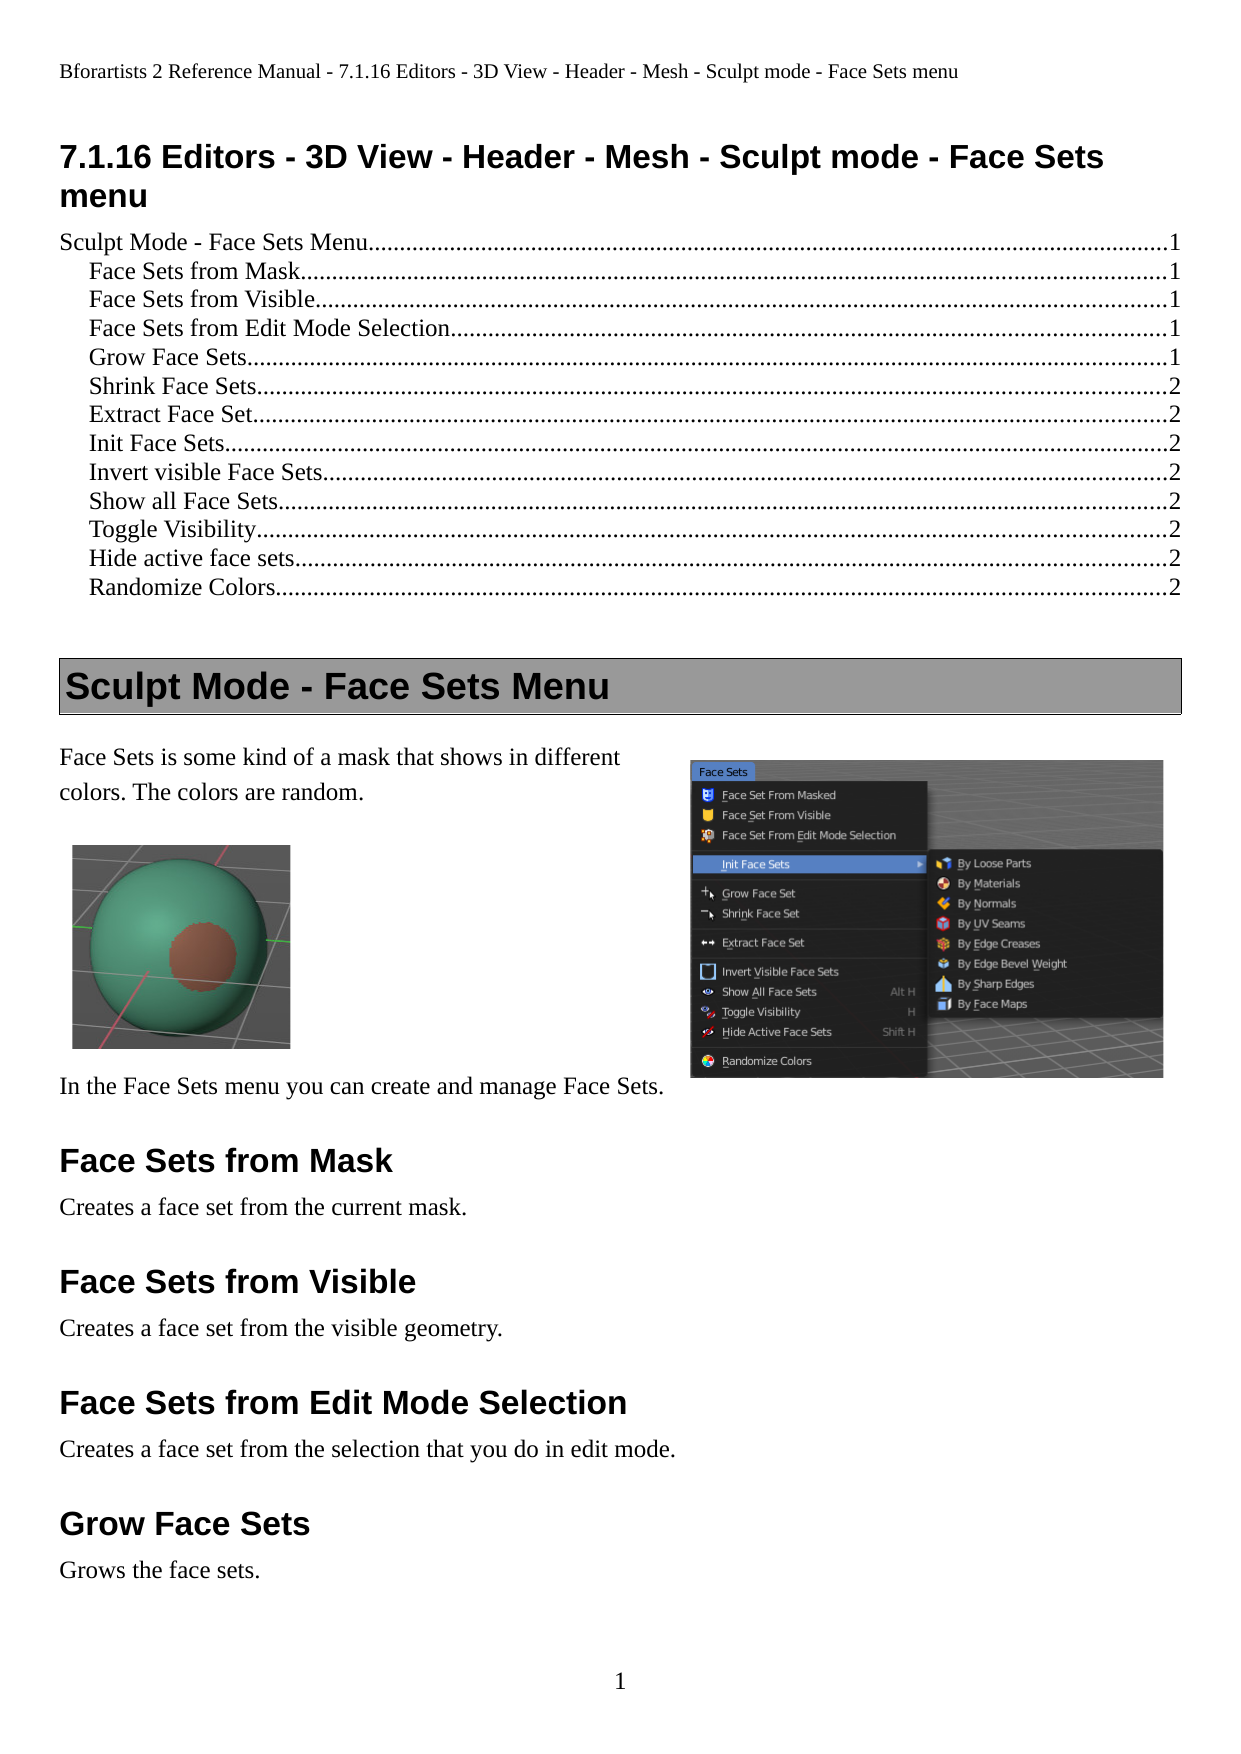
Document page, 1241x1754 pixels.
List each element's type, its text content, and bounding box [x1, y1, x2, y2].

text Grow Face Sets 1 [88, 342, 1181, 371]
picture [72, 845, 291, 1049]
table_header Sculpt Mode - Face Sets Menu [60, 659, 1181, 713]
subtitle Face Sets from Mask [59, 1141, 1181, 1180]
subtitle Face Sets from Visible [59, 1262, 1181, 1301]
text Invert visible Face Sets 2 [88, 457, 1181, 486]
text Extract Face Set 2 [88, 399, 1181, 428]
text Sculpt Mode - Face Sets Menu 1 [59, 227, 1181, 256]
text Show all Face Sets 2 [88, 486, 1181, 514]
subtitle Face Sets from Edit Mode Selection [59, 1383, 1181, 1422]
text Creates a face set from the current mask. [59, 1192, 1181, 1221]
subtitle Grow Face Sets [59, 1504, 1181, 1543]
text Grows the face sets. [59, 1555, 1181, 1584]
text Creates a face set from the selection that you do in edit mode. [59, 1434, 1181, 1463]
subtitle 7.1.16 Editors - 3D View - Header - Mesh - Sculpt mode - Face Sets menu [59, 138, 1181, 214]
text Creates a face set from the visible geometry. [59, 1313, 1181, 1342]
text Randomize Colors 2 [88, 572, 1181, 601]
text Toggle Visibility 2 [88, 514, 1181, 543]
picture [690, 760, 1164, 1078]
text Face Sets from Edit Mode Selection 1 [88, 313, 1181, 342]
text Face Sets from Mask 1 [88, 256, 1181, 284]
text In the Face Sets menu you can create and manage Face Sets. [59, 1071, 1181, 1100]
text Init Face Sets 2 [88, 428, 1181, 457]
text Face Sets is some kind of a mask that shows in different colors. The colors are random. [59, 742, 1181, 806]
text Face Sets from Visible 1 [88, 284, 1181, 313]
text Hide active face sets 2 [88, 543, 1181, 572]
text Shrink Face Sets 2 [88, 371, 1181, 399]
